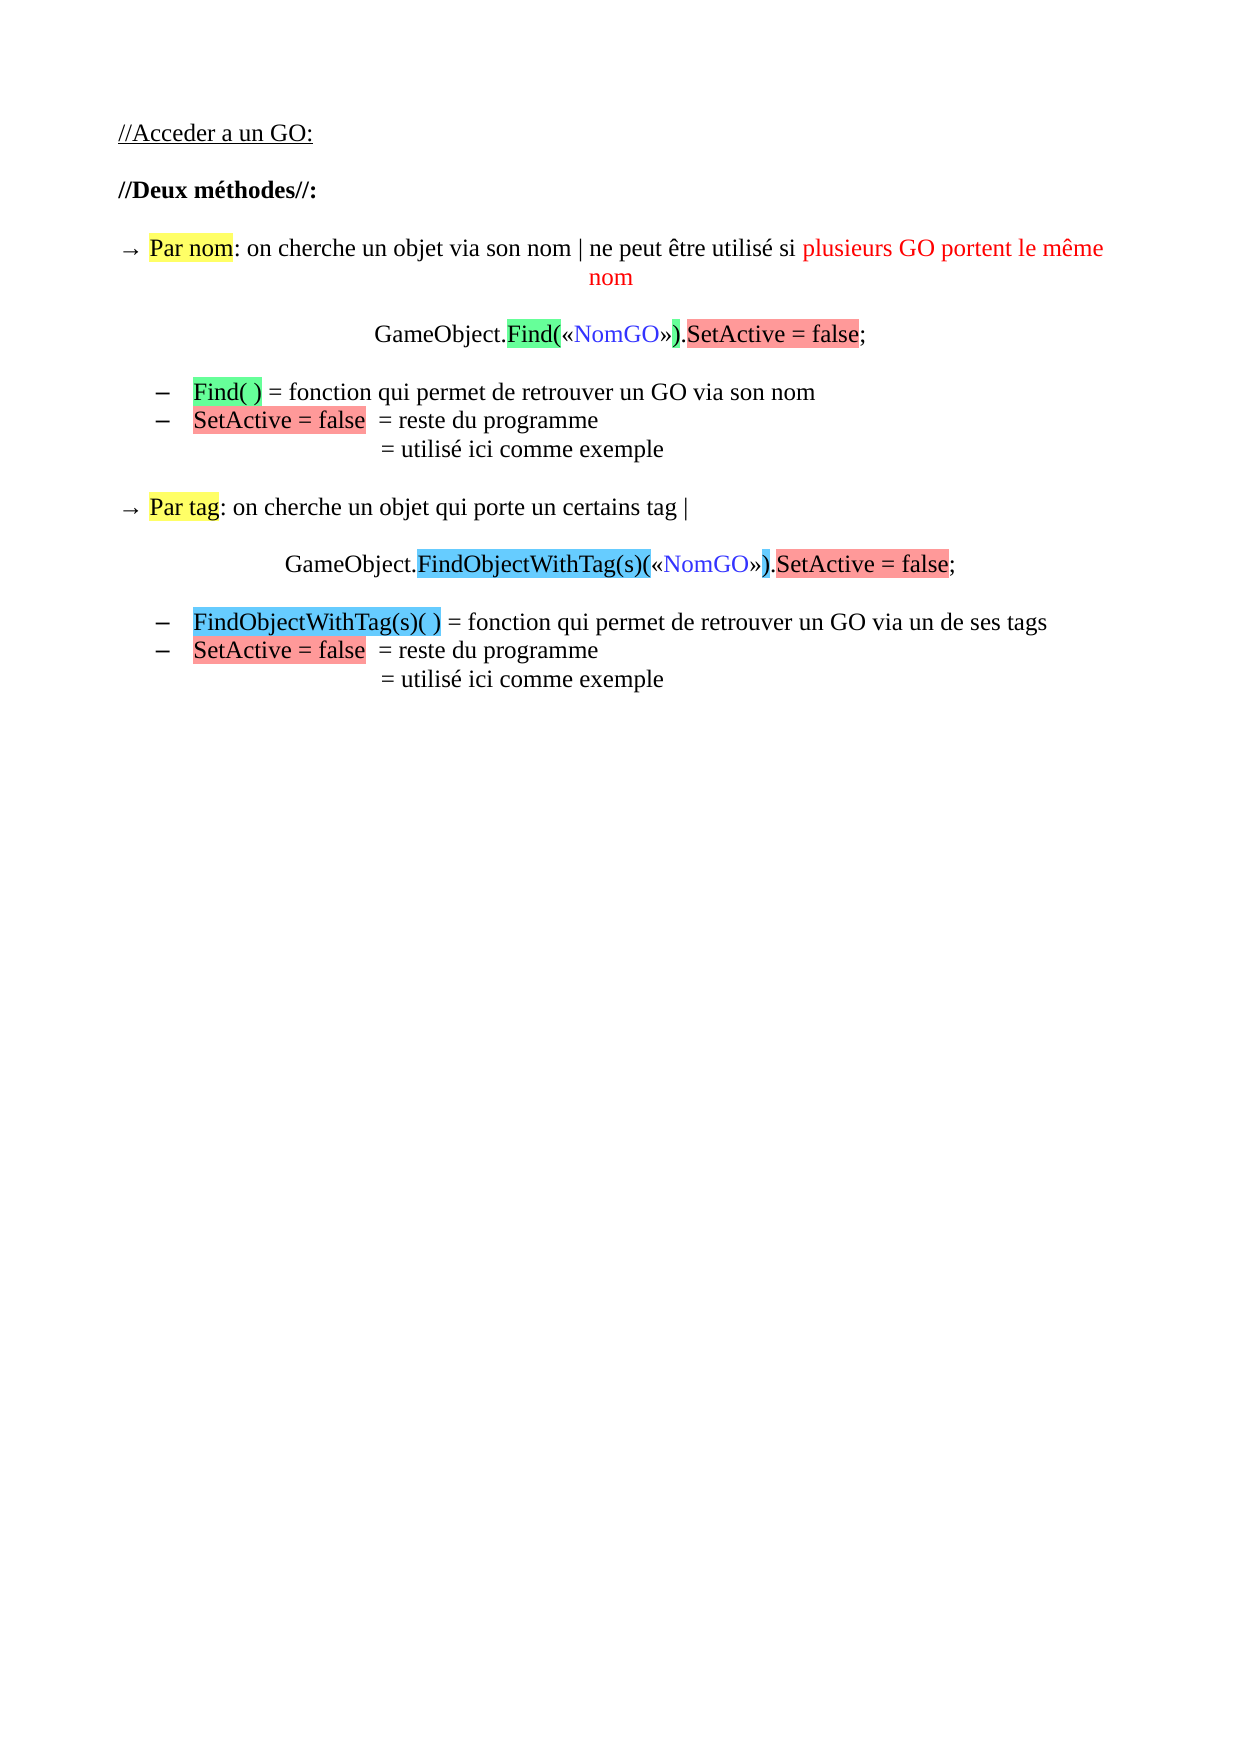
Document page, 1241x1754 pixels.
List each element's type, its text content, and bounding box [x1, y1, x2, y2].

text → Par tag: on cherche un objet qui porte un certains tag | [118, 492, 1122, 521]
list FindObjectWithTag(s)( ) = fonction qui permet de retrouver un GO via un de ses tags [156, 607, 1122, 636]
list = utilisé ici comme exemple [156, 434, 1122, 463]
list SetActive = false = reste du programme [156, 406, 1122, 434]
list Find( ) = fonction qui permet de retrouver un GO via son nom [156, 377, 1122, 406]
list = utilisé ici comme exemple [156, 664, 1122, 693]
text //Deux méthodes//: [118, 176, 1122, 204]
text GameObject.Find(«NomGO»).SetActive = false; [118, 319, 1122, 348]
text //Acceder a un GO: [118, 118, 1122, 147]
list SetActive = false = reste du programme [156, 636, 1122, 664]
text GameObject.FindObjectWithTag(s)(«NomGO»).SetActive = false; [118, 549, 1122, 578]
text → Par nom: on cherche un objet via son nom | ne peut être utilisé si plusieurs GO portent le même > nom [118, 233, 1122, 291]
